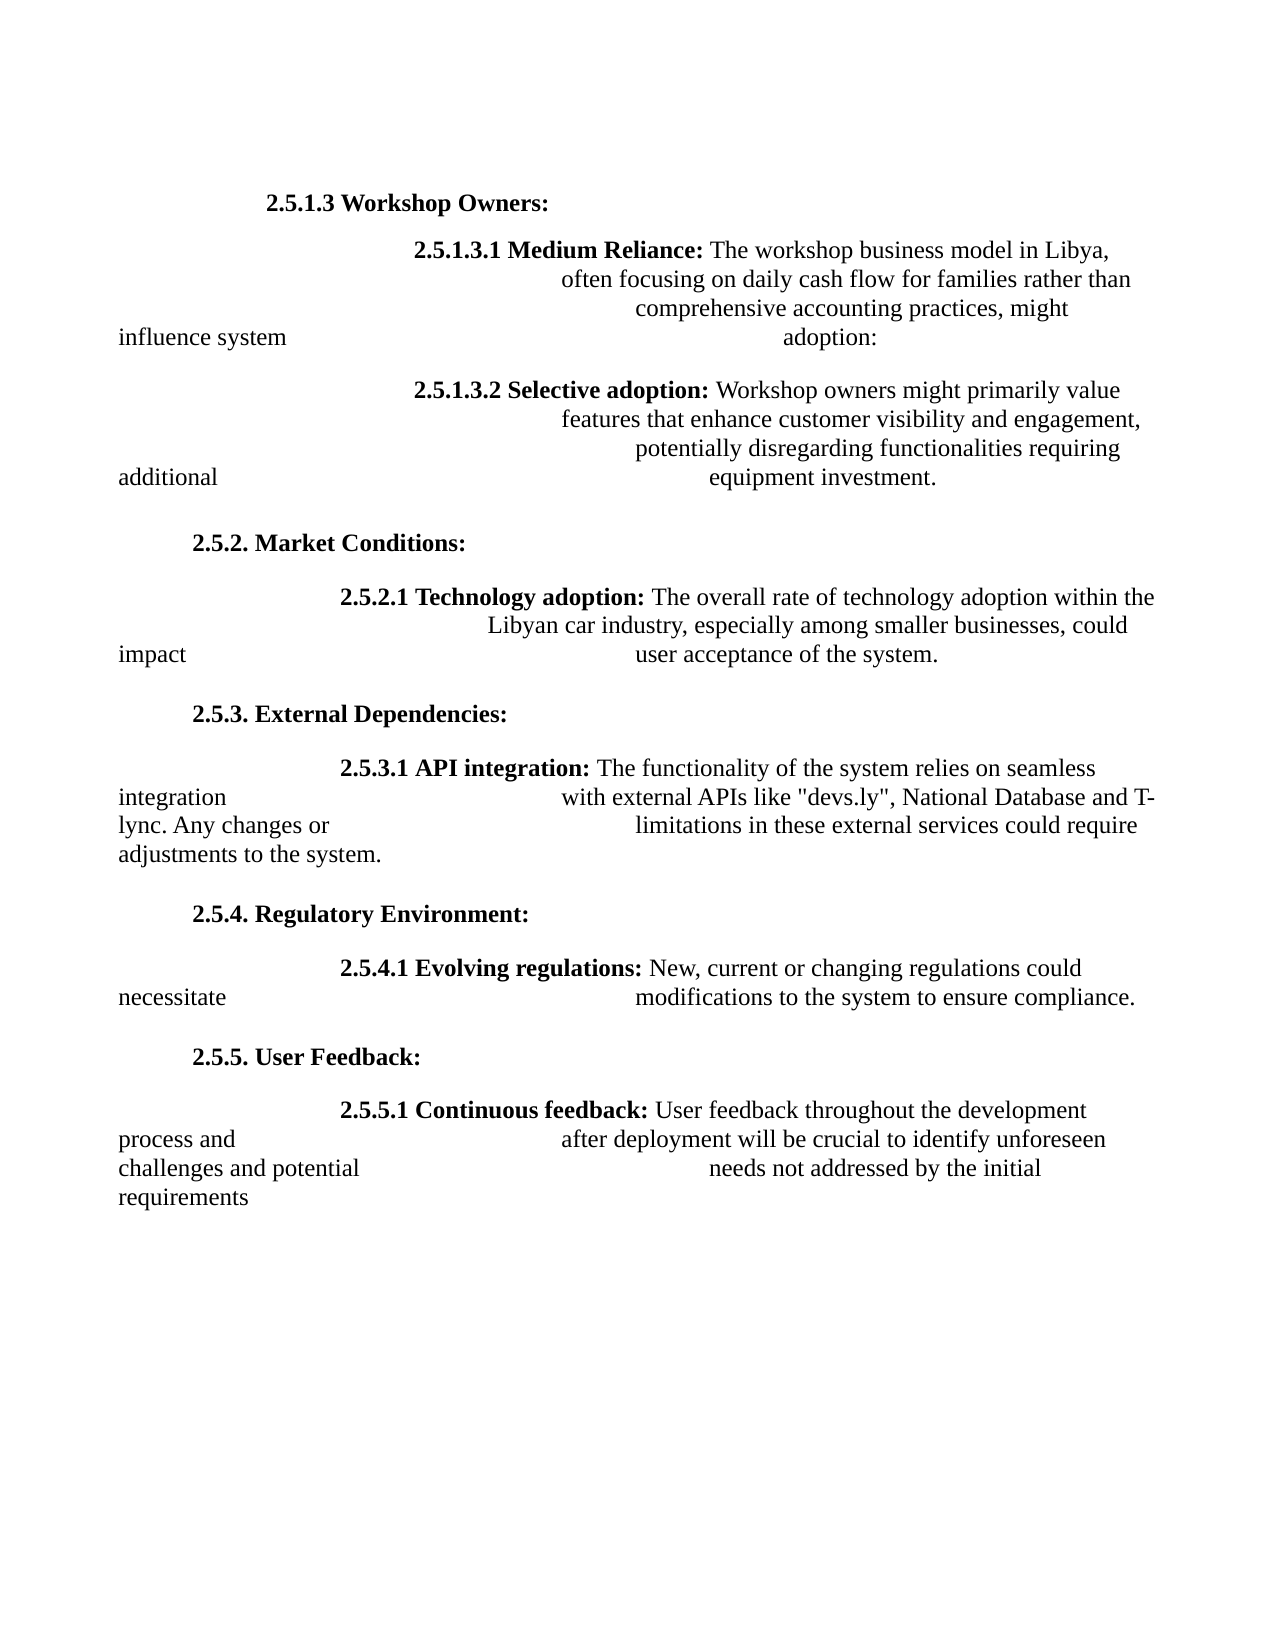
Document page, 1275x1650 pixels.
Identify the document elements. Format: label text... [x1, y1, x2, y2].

subtitle 2.5.2. Market Conditions: [118, 528, 1157, 557]
subtitle 2.5.1.3 Workshop Owners: [118, 188, 1157, 217]
subtitle 2.5.3. External Dependencies: [118, 699, 1157, 728]
subtitle 2.5.3.1 API integration: The functionality of the system relies on seamless integration with external APIs like "devs.ly", National Database and T-lync. Any changes or limitations in these external services could require adjustments to the system. [118, 753, 1157, 868]
subtitle 2.5.5. User Feedback: [118, 1042, 1157, 1071]
subtitle 2.5.1.3.1 Medium Reliance: The workshop business model in Libya, often focusing on daily cash flow for families rather than comprehensive accounting practices, might influence system adoption: [118, 236, 1157, 351]
subtitle 2.5.4. Regulatory Environment: [118, 899, 1157, 928]
subtitle 2.5.5.1 Continuous feedback: User feedback throughout the development process and after deployment will be crucial to identify unforeseen challenges and potential needs not addressed by the initial requirements [118, 1096, 1157, 1211]
subtitle 2.5.2.1 Technology adoption: The overall rate of technology adoption within the Libyan car industry, especially among smaller businesses, could impact user acceptance of the system. [118, 582, 1157, 668]
subtitle 2.5.4.1 Evolving regulations: New, current or changing regulations could necessitate modifications to the system to ensure compliance. [118, 953, 1157, 1011]
subtitle 2.5.1.3.2 Selective adoption: Workshop owners might primarily value features that enhance customer visibility and engagement, potentially disregarding functionalities requiring additional equipment investment. [118, 376, 1157, 491]
